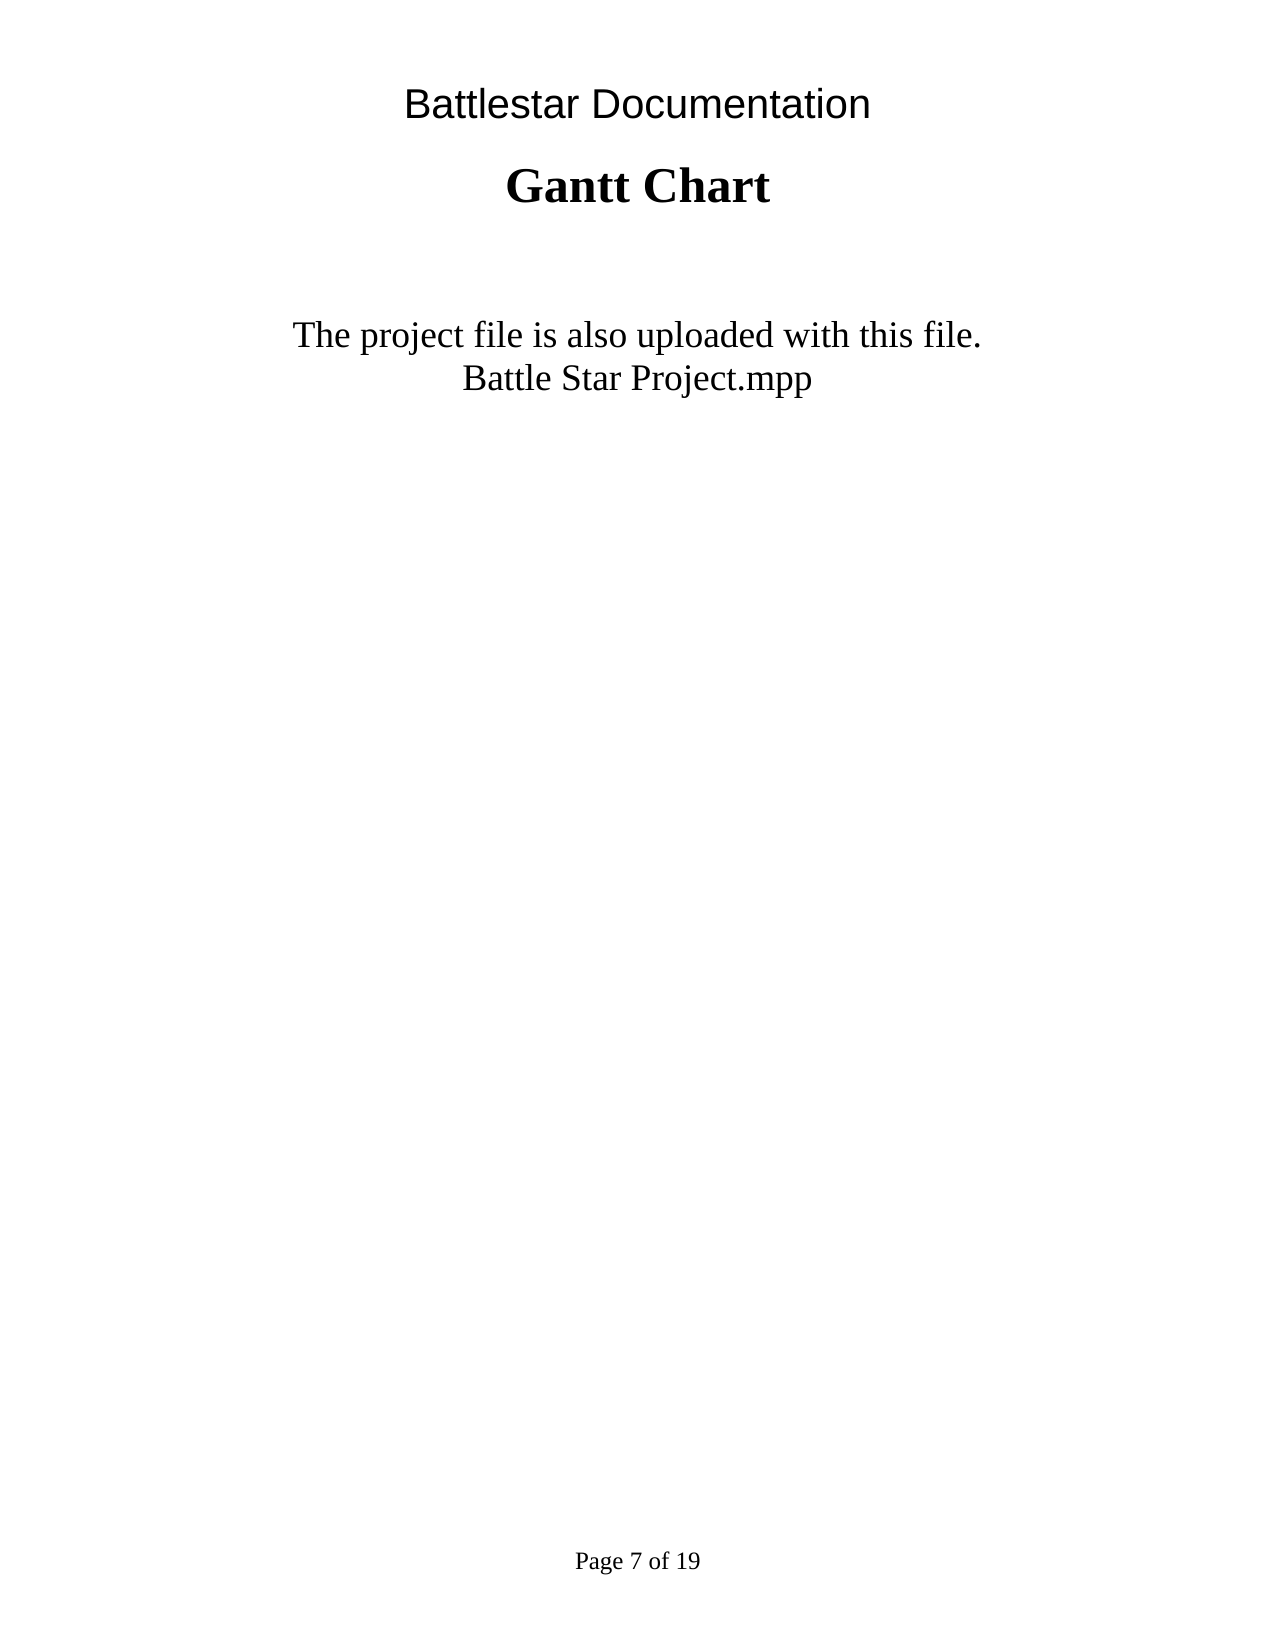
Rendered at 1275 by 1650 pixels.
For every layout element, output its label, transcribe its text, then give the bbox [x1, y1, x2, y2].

text Battle Star Project.mpp [118, 356, 1157, 399]
text The project file is also uploaded with this file. [118, 312, 1157, 356]
subtitle Gantt Chart [118, 156, 1157, 214]
